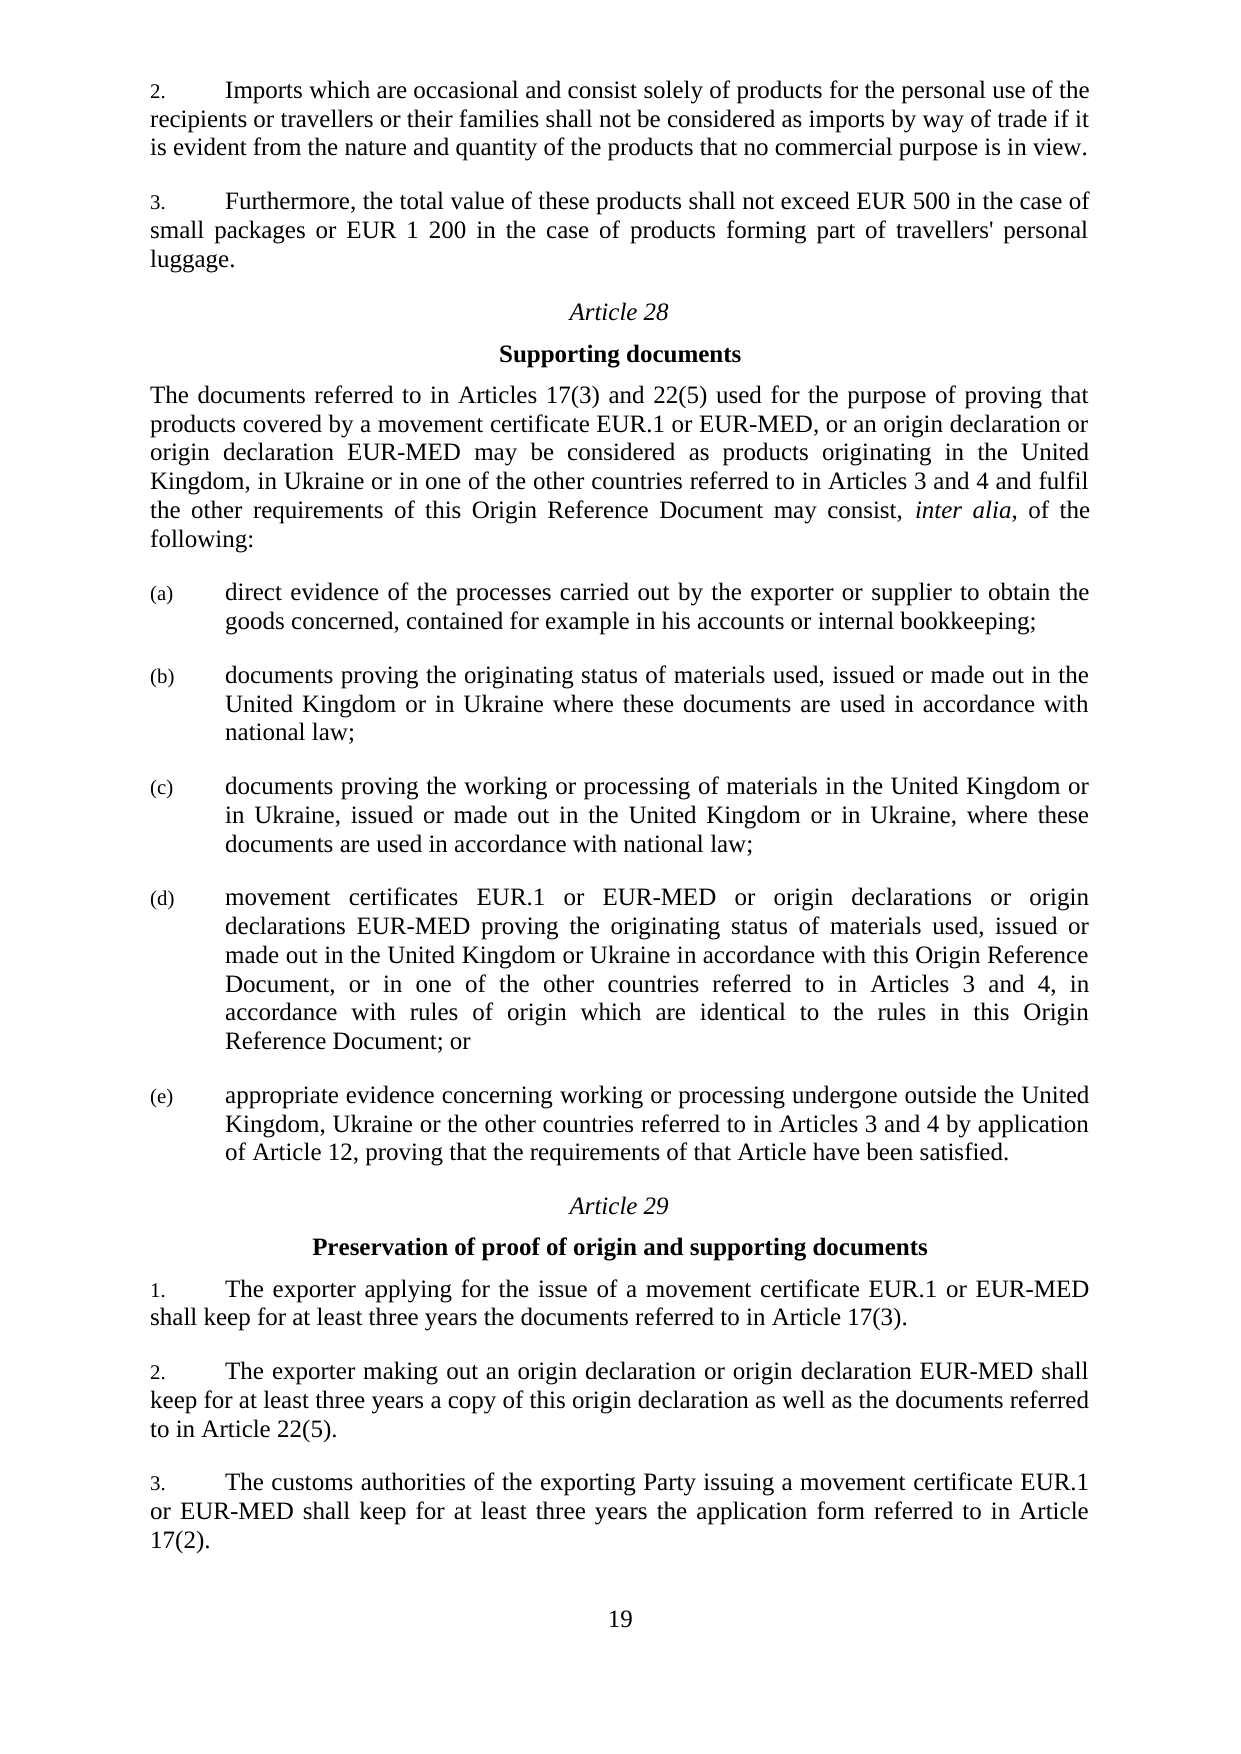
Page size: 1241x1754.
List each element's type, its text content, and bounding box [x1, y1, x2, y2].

list The exporter applying for the issue of a movement certificate EUR.1 or EUR-MED shall keep for at least three years the documents referred to in Article 17(3). [150, 1274, 1090, 1331]
subtitle Article 29 [150, 1191, 1090, 1220]
list Imports which are occasional and consist solely of products for the personal use of the recipients or travellers or their families shall not be considered as imports by way of trade if it is evident from the nature and quantity of the products that no commercial purpose is in view. [150, 75, 1090, 161]
subtitle Article 28 [150, 297, 1090, 326]
list direct evidence of the processes carried out by the exporter or supplier to obtain the goods concerned, contained for example in his accounts or internal bookkeeping; [150, 577, 1090, 635]
list documents proving the originating status of materials used, issued or made out in the United Kingdom or in Ukraine where these documents are used in accordance with national law; [150, 660, 1090, 746]
text The documents referred to in Articles 17(3) and 22(5) used for the purpose of proving that products covered by a movement certificate EUR.1 or EUR-MED, or an origin declaration or origin declaration EUR-MED may be considered as products originating in the United Kingdom, in Ukraine or in one of the other countries referred to in Articles 3 and 4 and fulfil the other requirements of this Origin Reference Document may consist, inter alia, of the following: [150, 380, 1090, 552]
list The exporter making out an origin declaration or origin declaration EUR-MED shall keep for at least three years a copy of this origin declaration as well as the documents referred to in Article 22(5). [150, 1356, 1090, 1442]
title Preservation of proof of origin and supporting documents [150, 1232, 1090, 1261]
title Supporting documents [150, 339, 1090, 367]
list documents proving the working or processing of materials in the United Kingdom or in Ukraine, issued or made out in the United Kingdom or in Ukraine, where these documents are used in accordance with national law; [150, 771, 1090, 857]
list appropriate evidence concerning working or processing undergone outside the United Kingdom, Ukraine or the other countries referred to in Articles 3 and 4 by application of Article 12, proving that the requirements of that Article have been satisfied. [150, 1080, 1090, 1166]
list Furthermore, the total value of these products shall not exceed EUR 500 in the case of small packages or EUR 1 200 in the case of products forming part of travellers' personal luggage. [150, 186, 1090, 272]
list The customs authorities of the exporting Party issuing a movement certificate EUR.1 or EUR-MED shall keep for at least three years the application form referred to in Article 17(2). [150, 1467, 1090, 1554]
list movement certificates EUR.1 or EUR-MED or origin declarations or origin declarations EUR-MED proving the originating status of materials used, issued or made out in the United Kingdom or Ukraine in accordance with this Origin Reference Document, or in one of the other countries referred to in Articles 3 and 4, in accordance with rules of origin which are identical to the rules in this Origin Reference Document; or [150, 882, 1090, 1055]
